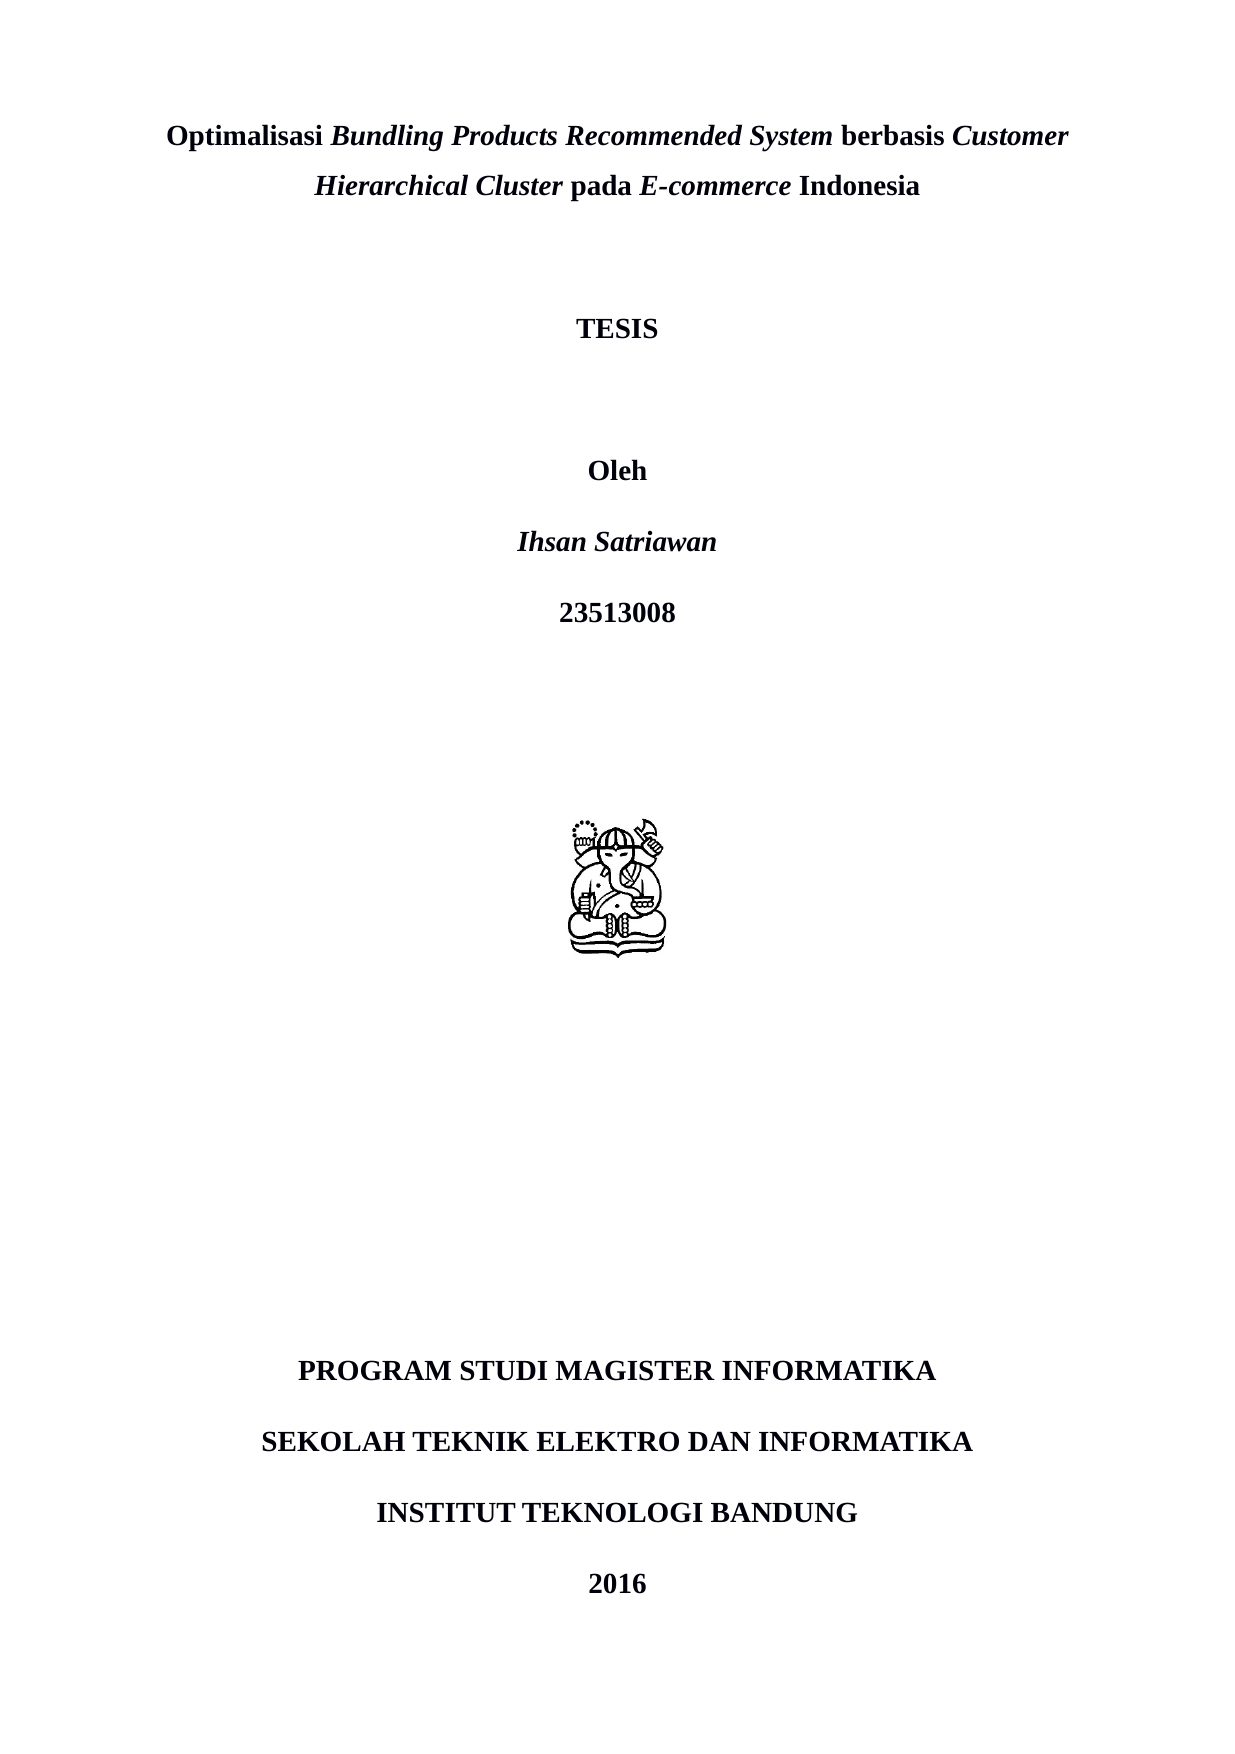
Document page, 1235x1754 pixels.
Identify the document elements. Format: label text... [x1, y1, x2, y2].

text 23513008 [118, 595, 1116, 629]
text TESIS [118, 311, 1116, 344]
text SEKOLAH TEKNIK ELEKTRO DAN INFORMATIKA [118, 1424, 1116, 1458]
text 2016 [118, 1567, 1116, 1600]
text Ihsan Satriawan [118, 524, 1116, 558]
picture [557, 808, 677, 964]
text INSTITUT TEKNOLOGI BANDUNG [118, 1495, 1116, 1529]
text PROGRAM STUDI MAGISTER INFORMATIKA [118, 1353, 1116, 1387]
text Oleh [118, 453, 1116, 487]
text Optimalisasi Bundling Products Recommended System berbasis Customer Hierarchical Cluster pada E-commerce Indonesia [118, 118, 1116, 202]
